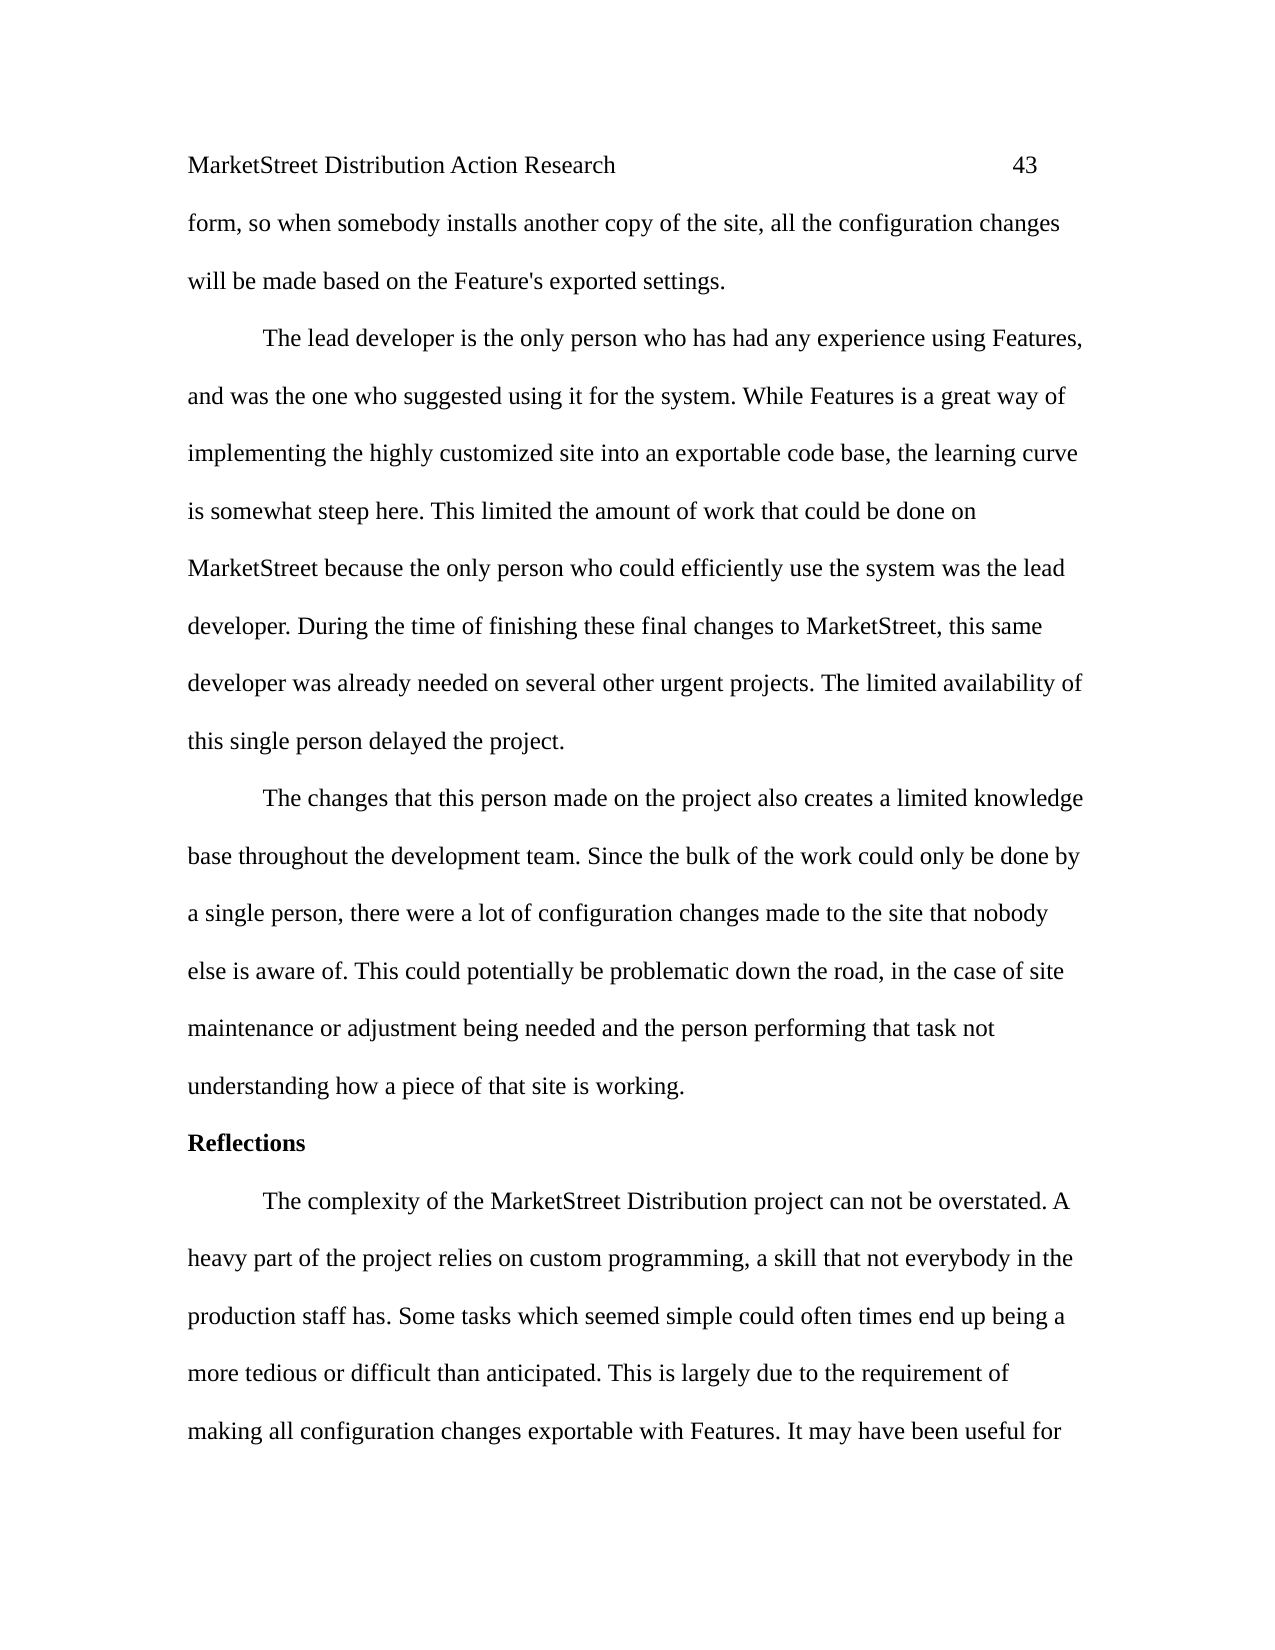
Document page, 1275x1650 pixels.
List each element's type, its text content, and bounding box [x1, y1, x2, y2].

text Reflections [187, 1128, 1087, 1157]
text The changes that this person made on the project also creates a limited knowledge base throughout the development team. Since the bulk of the work could only be done by a single person, there were a lot of configuration changes made to the site that nobody else is aware of. This could potentially be problematic down the road, in the case of site maintenance or adjustment being needed and the person performing that task not understanding how a piece of that site is working. [187, 783, 1087, 1099]
text The complexity of the MarketStreet Distribution project can not be overstated. A heavy part of the project relies on custom programming, a skill that not everybody in the production staff has. Some tasks which seemed simple could often times end up being a more tedious or difficult than anticipated. This is largely due to the requirement of making all configuration changes exportable with Features. It may have been useful for [187, 1186, 1087, 1444]
text form, so when somebody installs another copy of the site, all the configuration changes will be made based on the Feature's exported settings. [187, 208, 1087, 294]
text The lead developer is the only person who has had any experience using Features, and was the one who suggested using it for the system. While Features is a great way of implementing the highly customized site into an exportable code base, the learning curve is somewhat steep here. This limited the amount of work that could be done on MarketStreet because the only person who could efficiently use the system was the lead developer. During the time of finishing these final changes to MarketStreet, this same developer was already needed on several other urgent projects. The limited availability of this single person delayed the project. [187, 323, 1087, 754]
